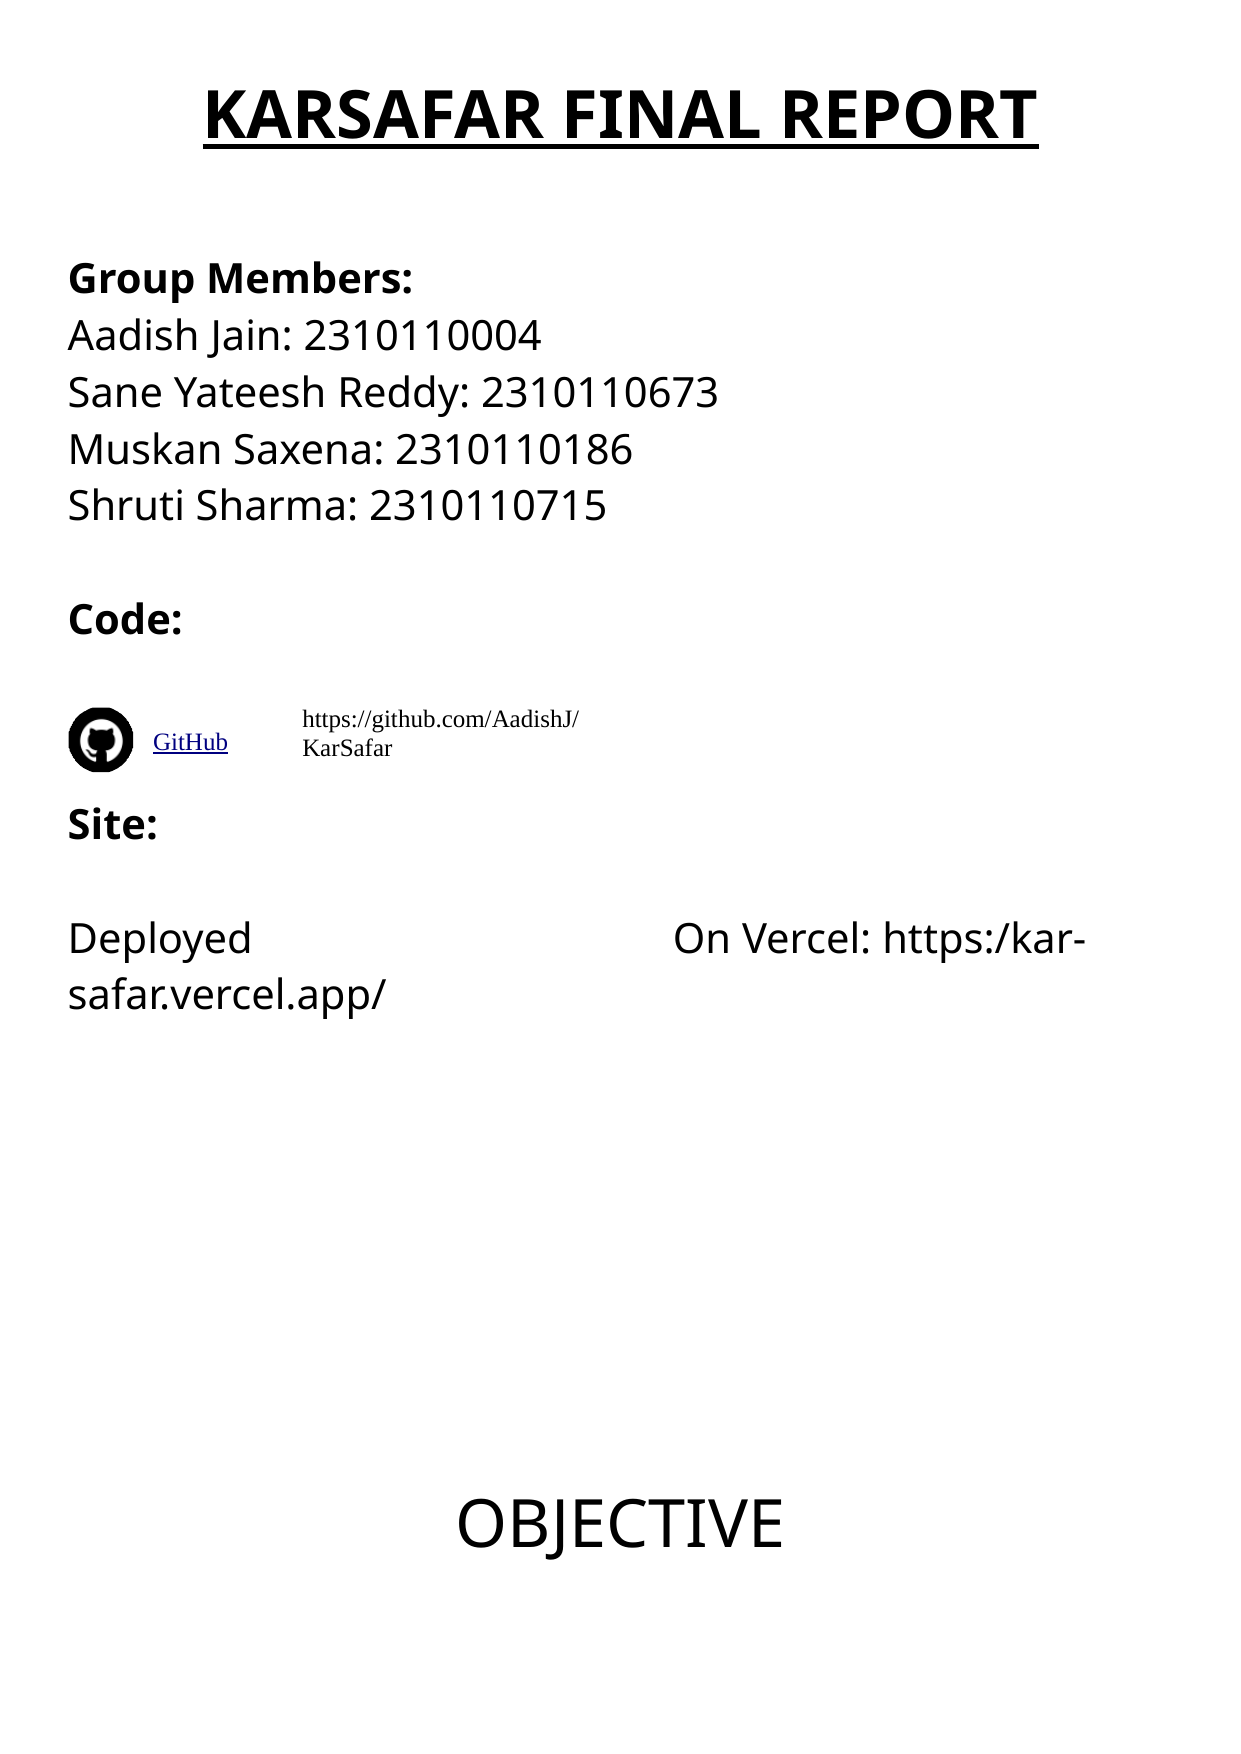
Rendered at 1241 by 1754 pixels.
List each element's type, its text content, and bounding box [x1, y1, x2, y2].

text Code: [67, 590, 1173, 647]
text Sane Yateesh Reddy: 2310110673 [67, 363, 1173, 419]
text Aadish Jain: 2310110004 [67, 306, 1173, 363]
text Muskan Saxena: 2310110186 [67, 419, 1173, 476]
text Group Members: [67, 249, 1173, 306]
text https://github.com/AadishJ/KarSafar [302, 704, 656, 762]
text Shruti Sharma: 2310110715 [67, 476, 1173, 533]
text OBJECTIVE [67, 1476, 1173, 1567]
text Site: [67, 795, 285, 852]
text [673, 795, 1173, 852]
text Deployed On Vercel: https:/kar-safar.vercel.app/ [67, 908, 1173, 1022]
text GitHub [153, 727, 279, 756]
text KARSAFAR FINAL REPORT [67, 67, 1173, 158]
